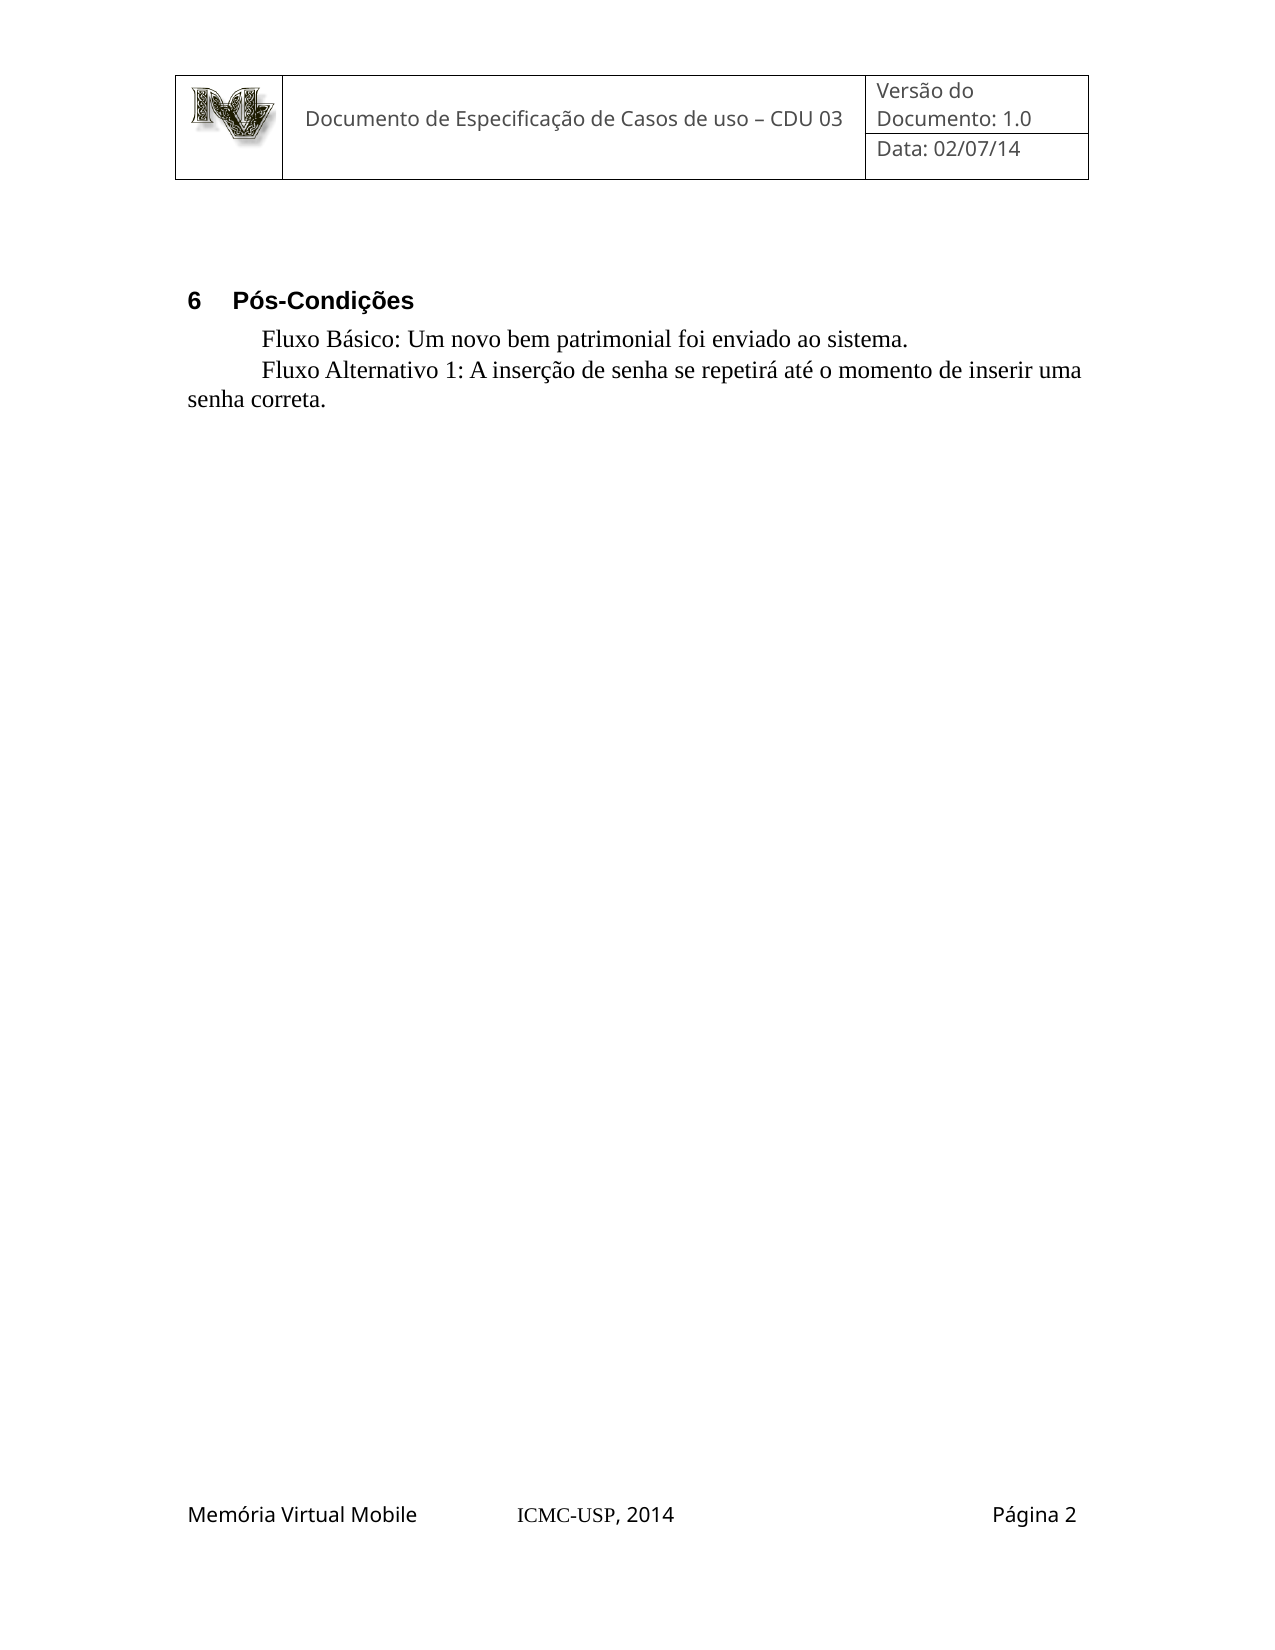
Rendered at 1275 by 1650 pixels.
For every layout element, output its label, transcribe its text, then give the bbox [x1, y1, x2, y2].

text Fluxo Alternativo 1: A inserção de senha se repetirá até o momento de inserir uma senha correta. [187, 355, 1087, 412]
subtitle Pós-Condições [187, 286, 1087, 315]
text Fluxo Básico: Um novo bem patrimonial foi enviado ao sistema. [187, 321, 1087, 355]
picture [186, 76, 277, 151]
